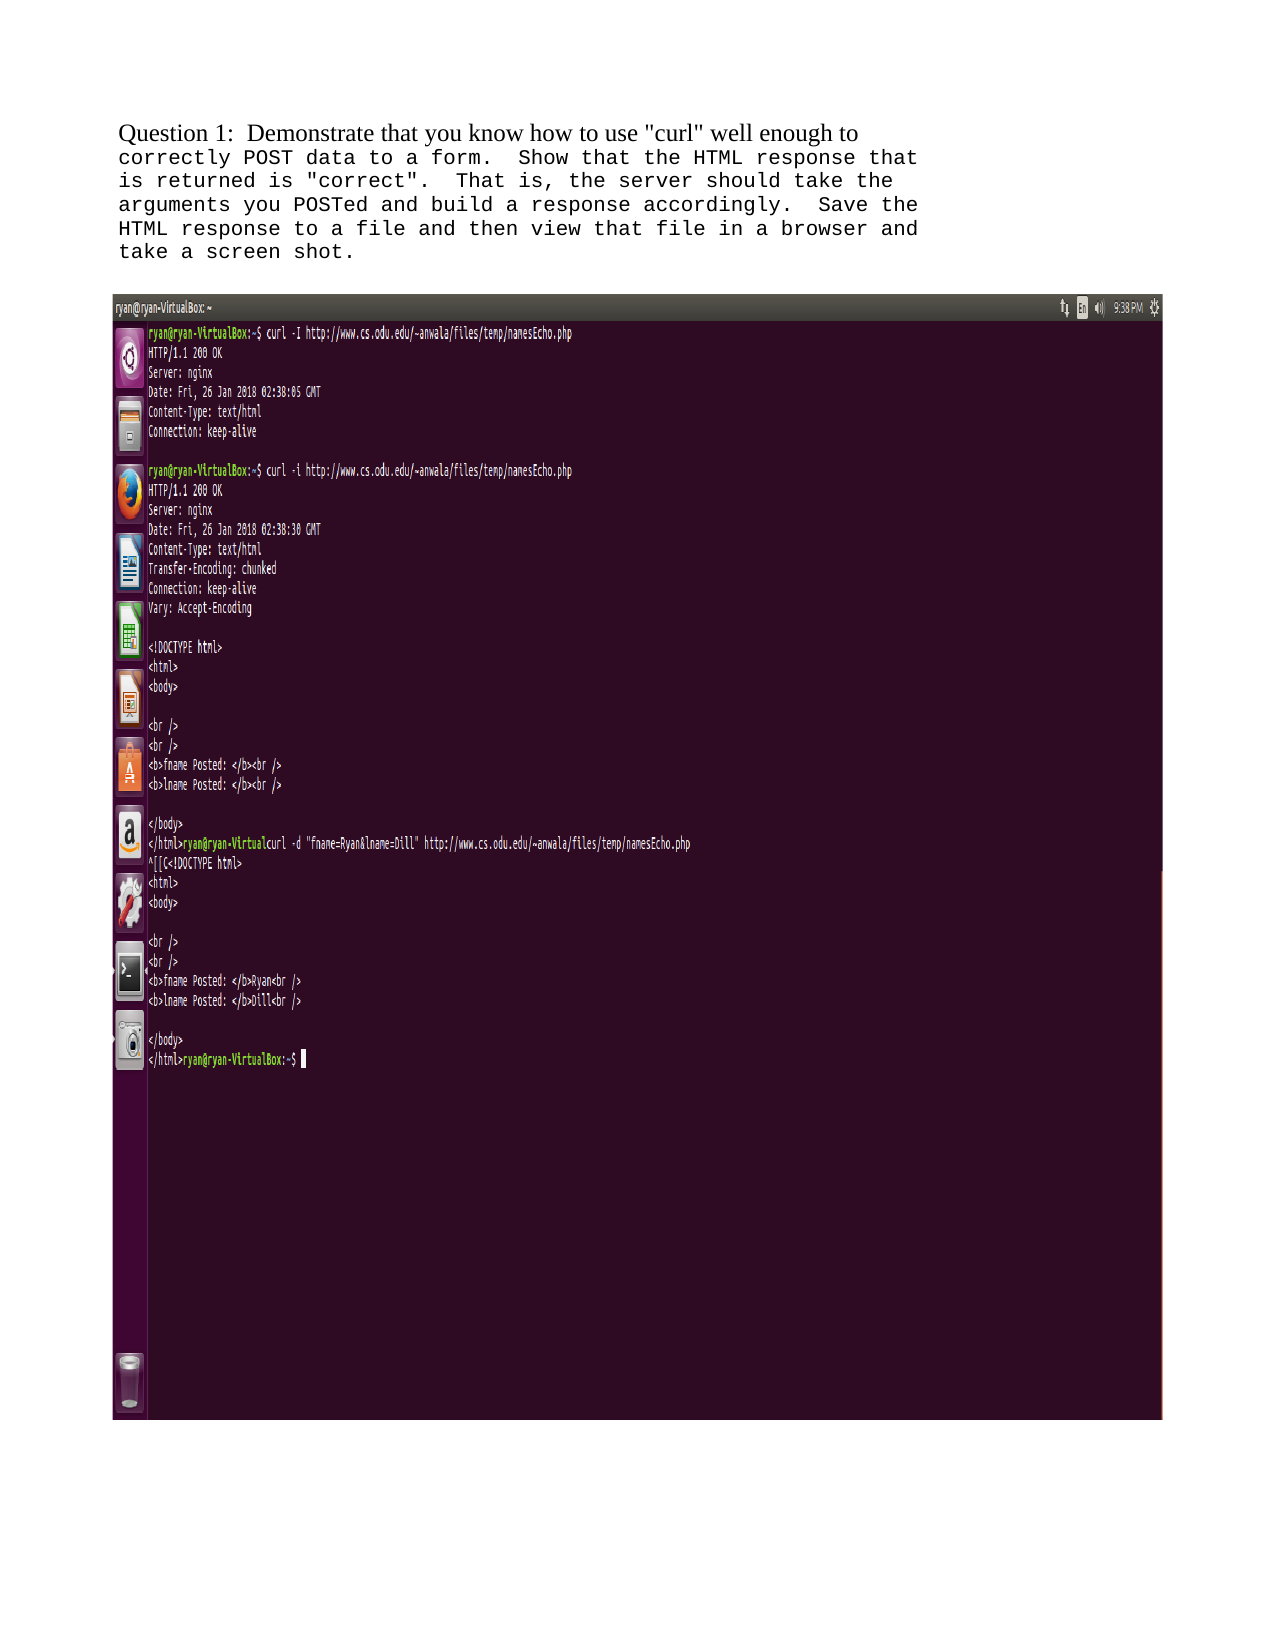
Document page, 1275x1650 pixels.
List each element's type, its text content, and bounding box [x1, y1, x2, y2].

text Question 1: Demonstrate that you know how to use "curl" well enough to [118, 118, 1157, 147]
text is returned is "correct". That is, the server should take the [118, 171, 1157, 194]
text take a screen shot. [118, 241, 1157, 265]
picture [112, 294, 1163, 1420]
text correctly POST data to a form. Show that the HTML response that [118, 147, 1157, 171]
text HTML response to a file and then view that file in a browser and [118, 218, 1157, 241]
text arguments you POSTed and build a response accordingly. Save the [118, 194, 1157, 218]
